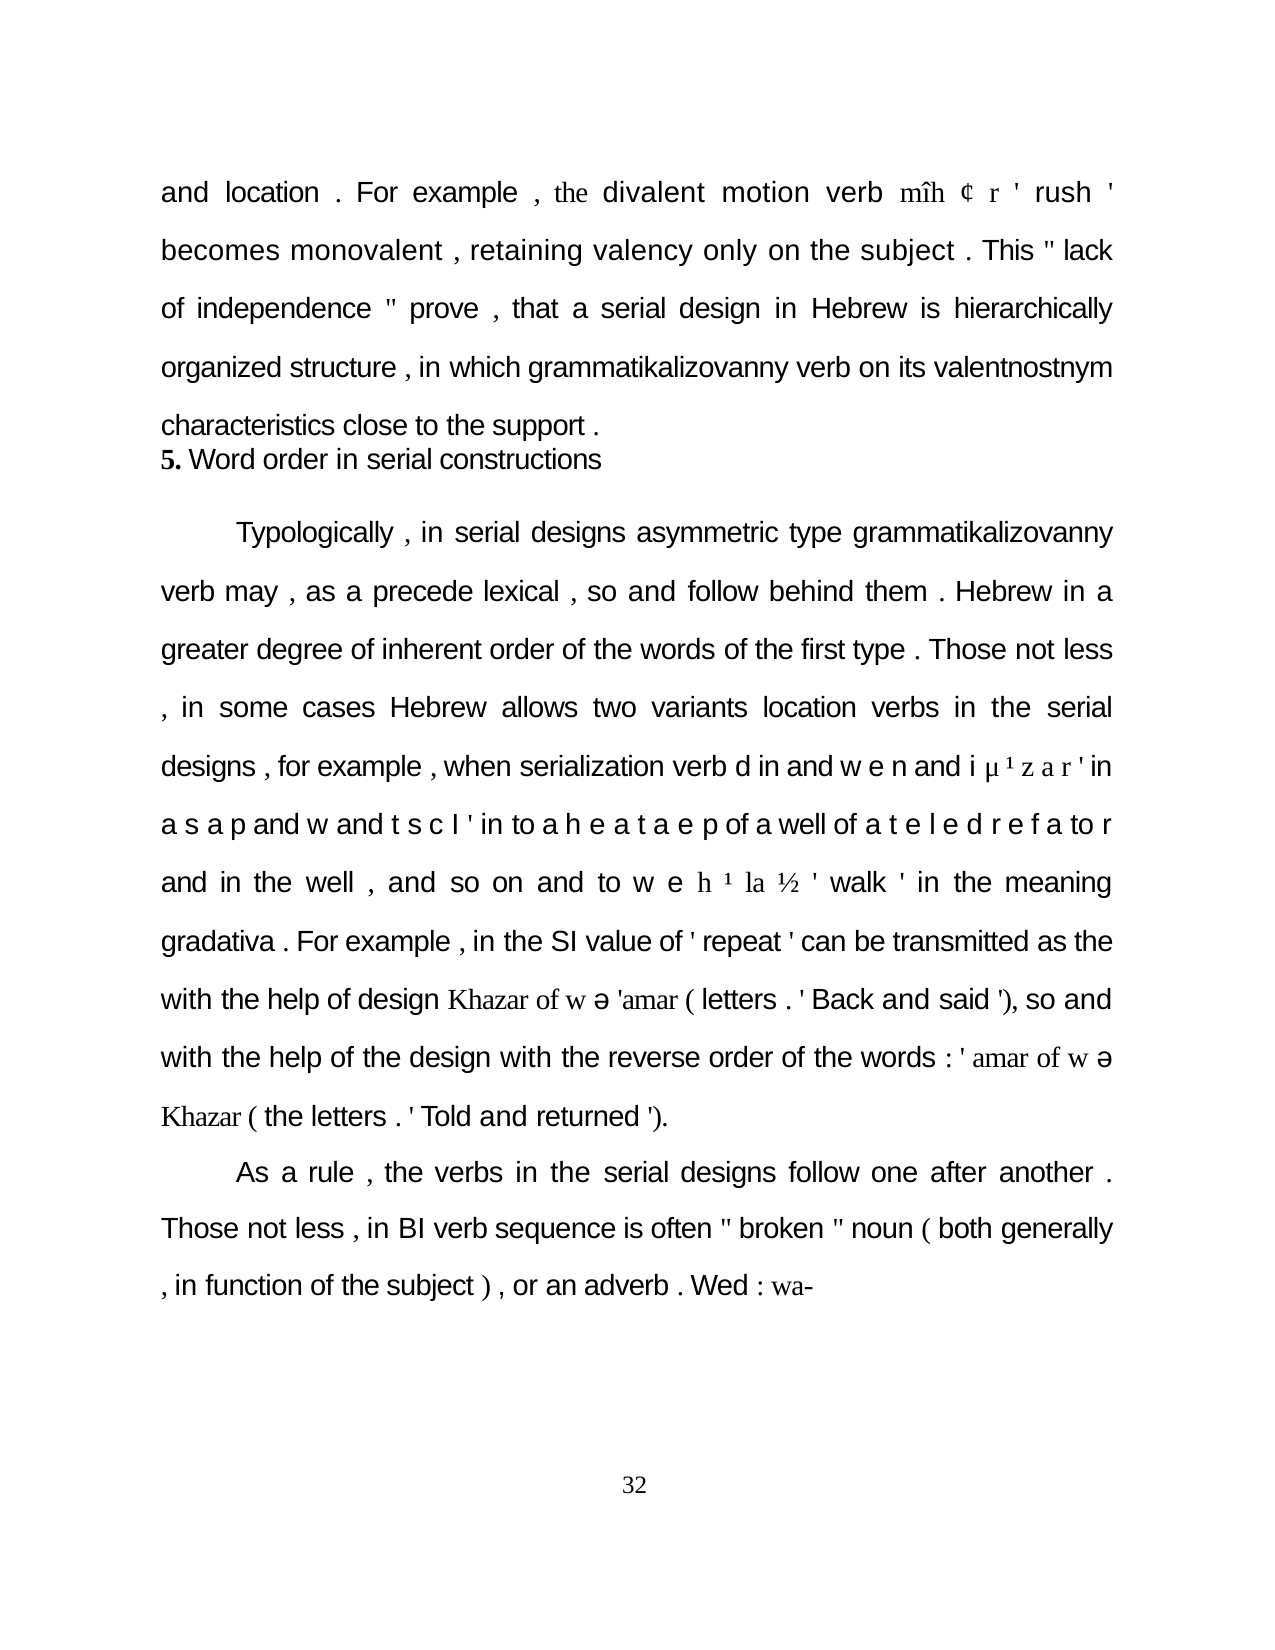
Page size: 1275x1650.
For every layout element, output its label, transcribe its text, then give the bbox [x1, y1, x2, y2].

text 5. Word order in serial constructions [160, 442, 1125, 475]
text As a rule , the verbs in the serial designs follow one after another . Those not less , in BI verb sequence is often " broken " noun ( both generally , in function of the subject ) , or an adverb . Wed : wa- [161, 1132, 1113, 1301]
text Typologically , in serial designs asymmetric type grammatikalizovanny verb may , as a precede lexical , so and follow behind them . Hebrew in a greater degree of inherent order of the words of the first type . Those not less , in some cases Hebrew allows two variants location verbs in the serial designs , for example , when serialization verb d in and w e n and i μ ¹ z a r ' in a s a p and w and t s c I ' in to a h e a t a e p of a well of a t e l e d r e f a to r and in the well , and so on and to w e h ¹ la ½ ' walk ' in the meaning gradativa . For example , in the SI value of ' repeat ' can be transmitted as the with the help of design Khazar of w ə 'amar ( letters . ' Back and said '), so and with the help of the design with the reverse order of the words : ' amar of w ə Khazar ( the letters . ' Told and returned '). [161, 491, 1113, 1132]
text and location . For example , the divalent motion verb mîh ¢ r ' rush ' becomes monovalent , retaining valency only on the subject . This " lack of independence " prove , that a serial design in Hebrew is hierarchically organized structure , in which grammatikalizovanny verb on its valentnostnym characteristics close to the support . [161, 150, 1113, 442]
